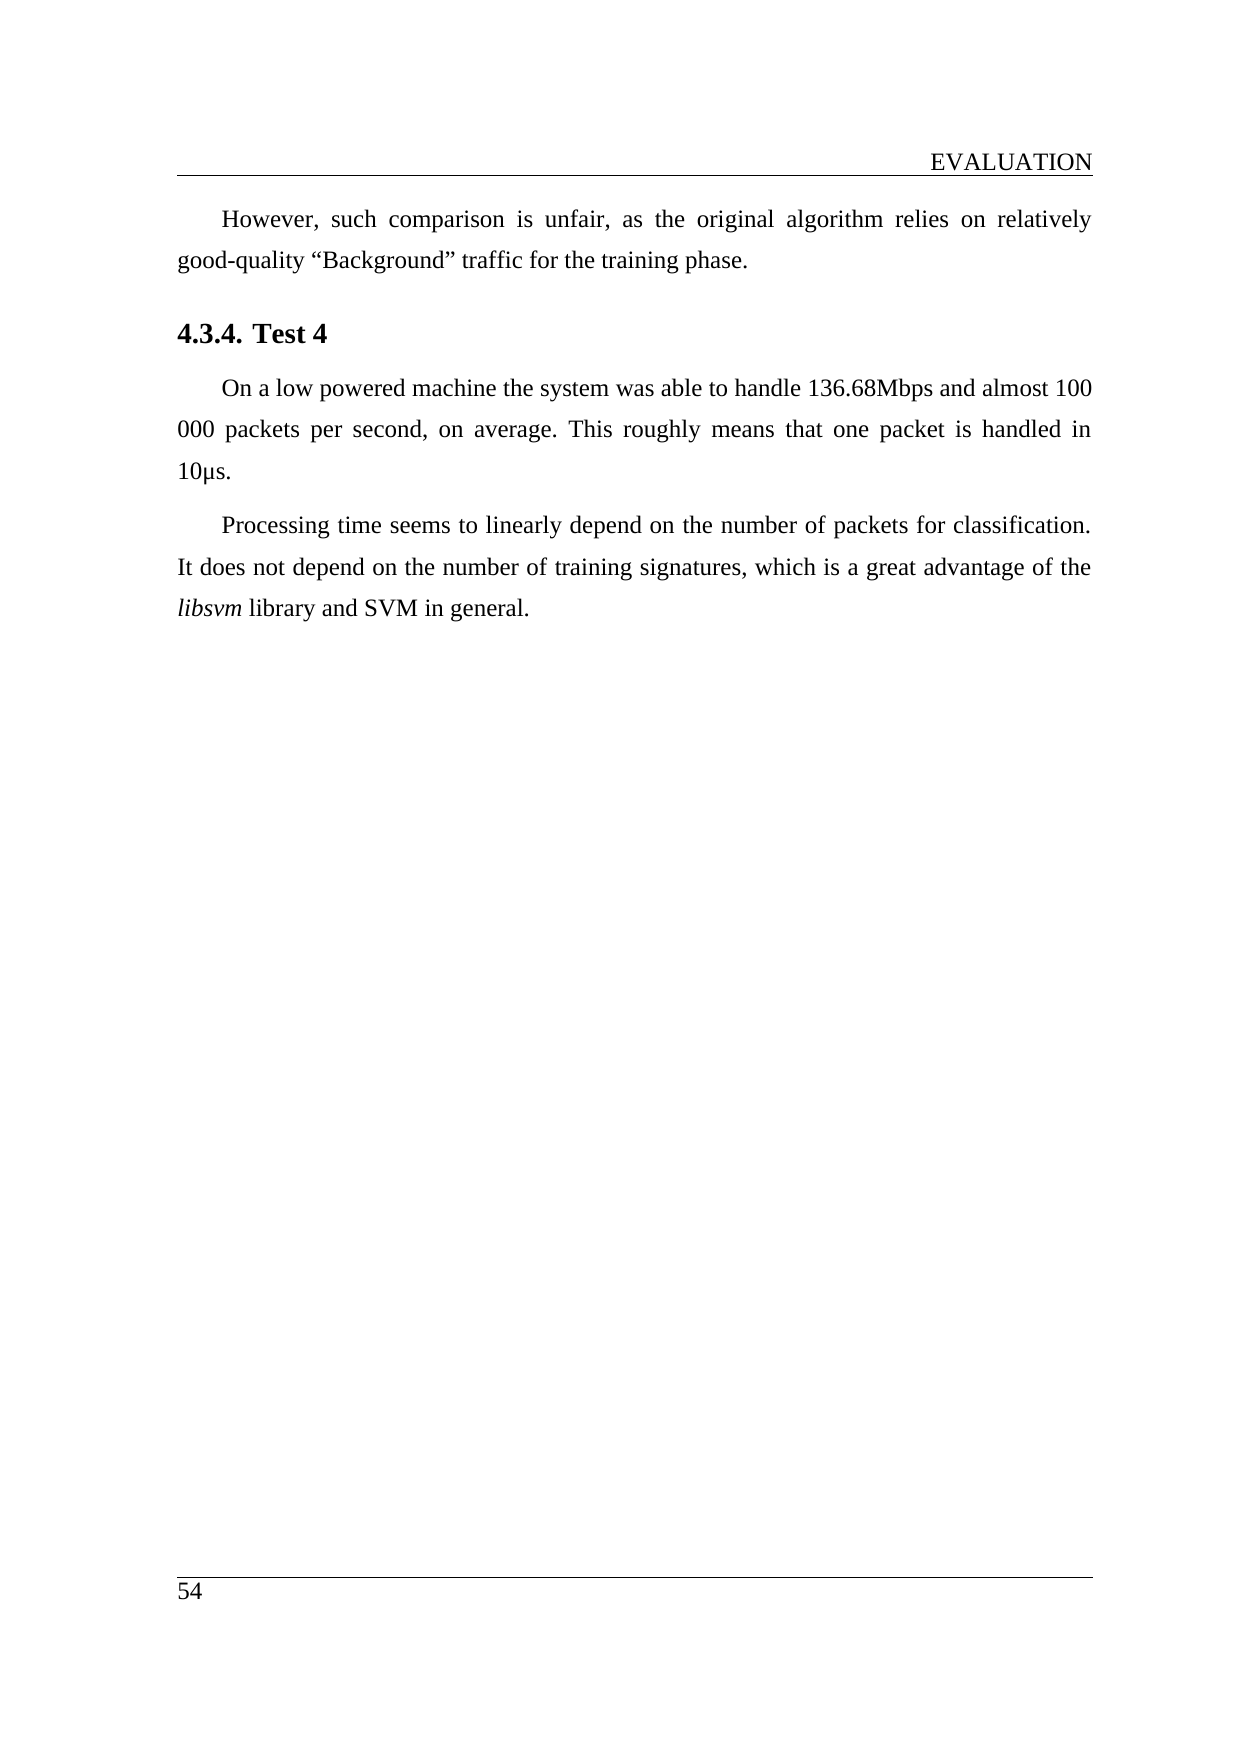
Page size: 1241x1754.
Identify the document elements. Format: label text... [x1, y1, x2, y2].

subtitle Test 4 [177, 317, 1093, 349]
text On a low powered machine the system was able to handle 136.68Mbps and almost 100 000 packets per second, on average. This roughly means that one packet is handled in 10μs. [177, 374, 1093, 485]
text Processing time seems to linearly depend on the number of packets for classification. It does not depend on the number of training signatures, which is a great advantage of the libsvm library and SVM in general. [177, 511, 1093, 622]
text However, such comparison is unfair, as the original algorithm relies on relatively good-quality “Background” traffic for the training phase. [177, 205, 1093, 274]
